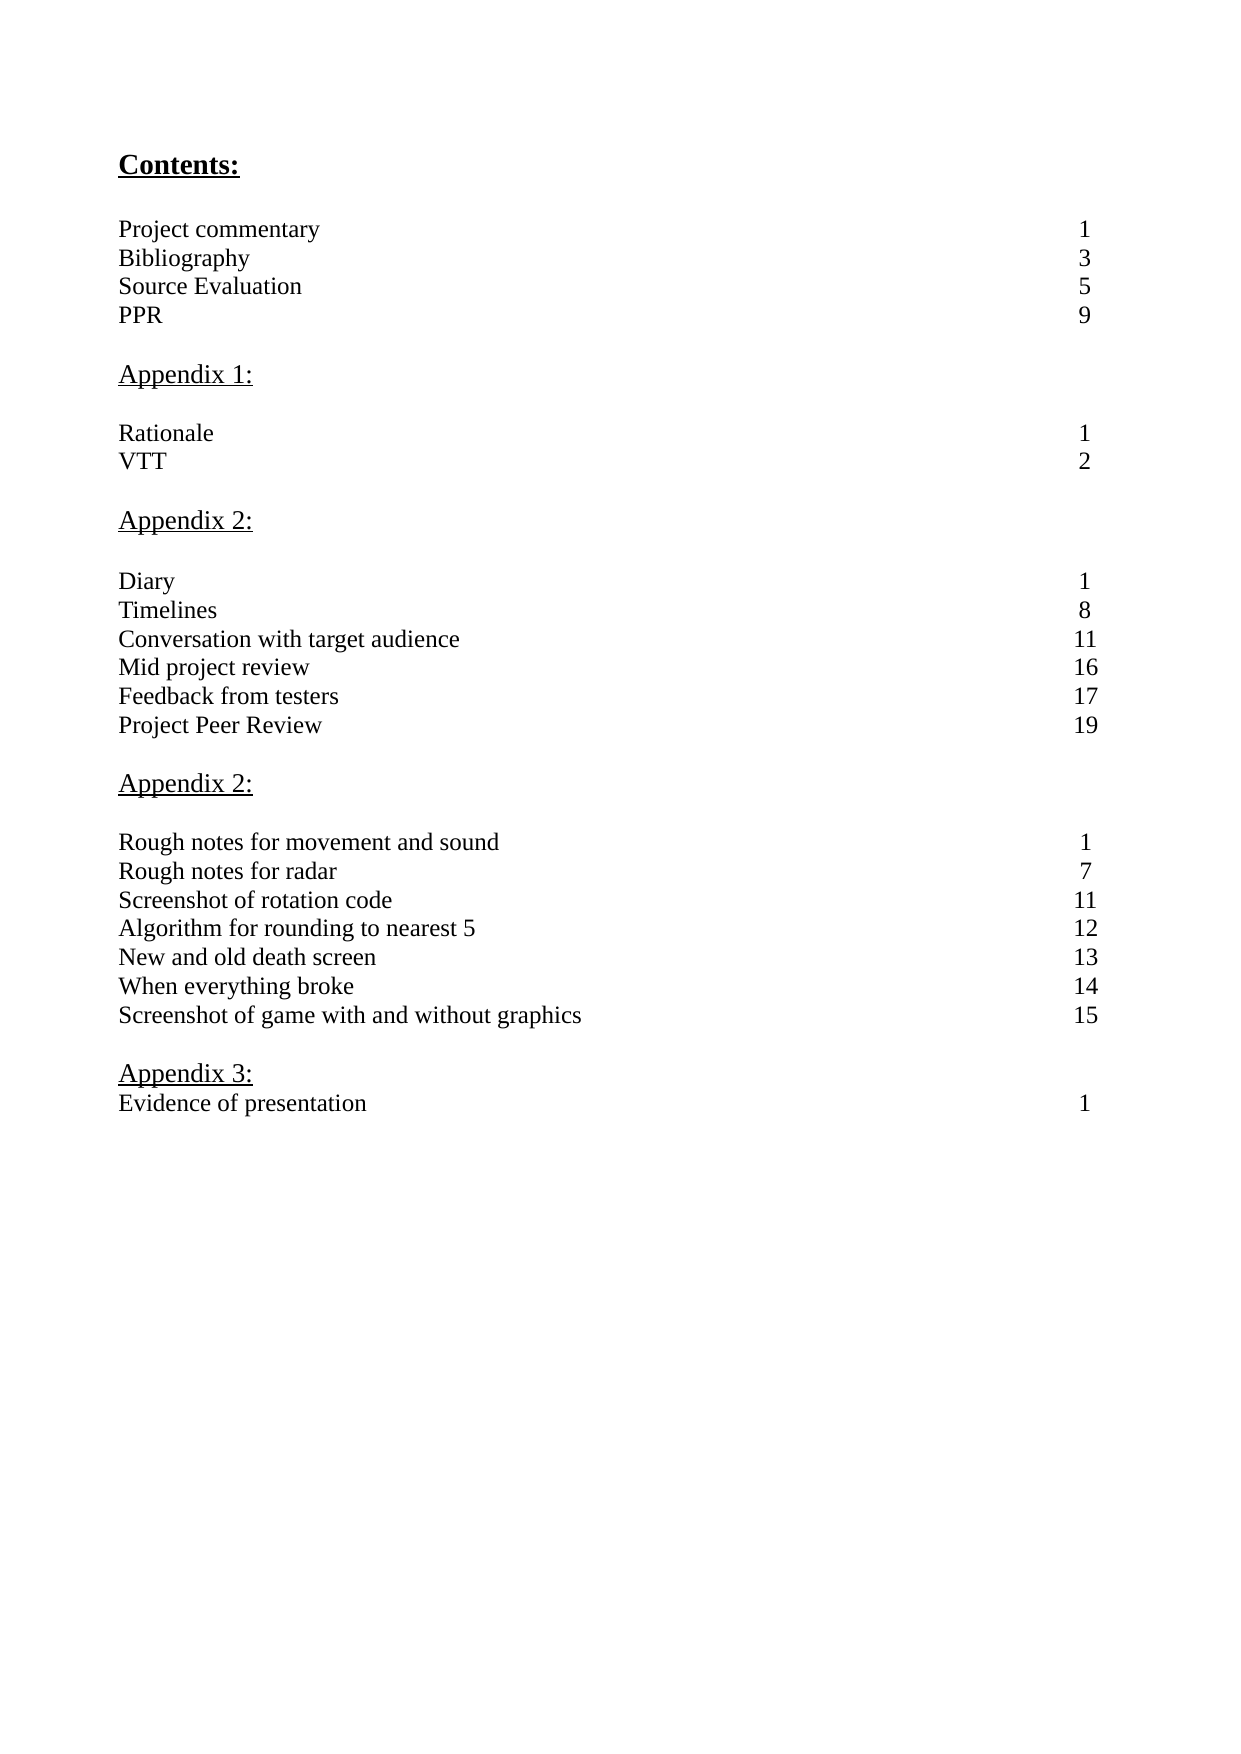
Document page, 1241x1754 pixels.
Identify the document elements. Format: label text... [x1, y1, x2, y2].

text Appendix 3: [118, 1057, 1122, 1088]
text PPR 9 [118, 300, 1122, 329]
text Mid project review 16 [118, 652, 1122, 681]
text Conversation with target audience 11 [118, 624, 1122, 652]
text New and old death screen 13 [118, 942, 1122, 971]
text Project commentary 1 [118, 214, 1122, 243]
text Project Peer Review 19 [118, 710, 1122, 739]
text VTT 2 [118, 446, 1122, 475]
text Screenshot of game with and without graphics 15 [118, 1000, 1122, 1028]
text Screenshot of rotation code 11 [118, 885, 1122, 913]
text Algorithm for rounding to nearest 5 12 [118, 913, 1122, 942]
text Bibliography 3 [118, 243, 1122, 271]
text Source Evaluation 5 [118, 271, 1122, 300]
text Appendix 1: [118, 358, 1122, 389]
text Rationale 1 [118, 418, 1122, 446]
text Timelines 8 [118, 595, 1122, 624]
text Feedback from testers 17 [118, 681, 1122, 710]
text Evidence of presentation 1 [118, 1088, 1122, 1117]
text When everything broke 14 [118, 971, 1122, 1000]
text Contents: [118, 147, 1122, 180]
text Appendix 2: [118, 504, 1122, 535]
text Appendix 2: [118, 767, 1122, 798]
text Diary 1 [118, 566, 1122, 595]
text Rough notes for movement and sound 1 Rough notes for radar 7 [118, 827, 1122, 885]
